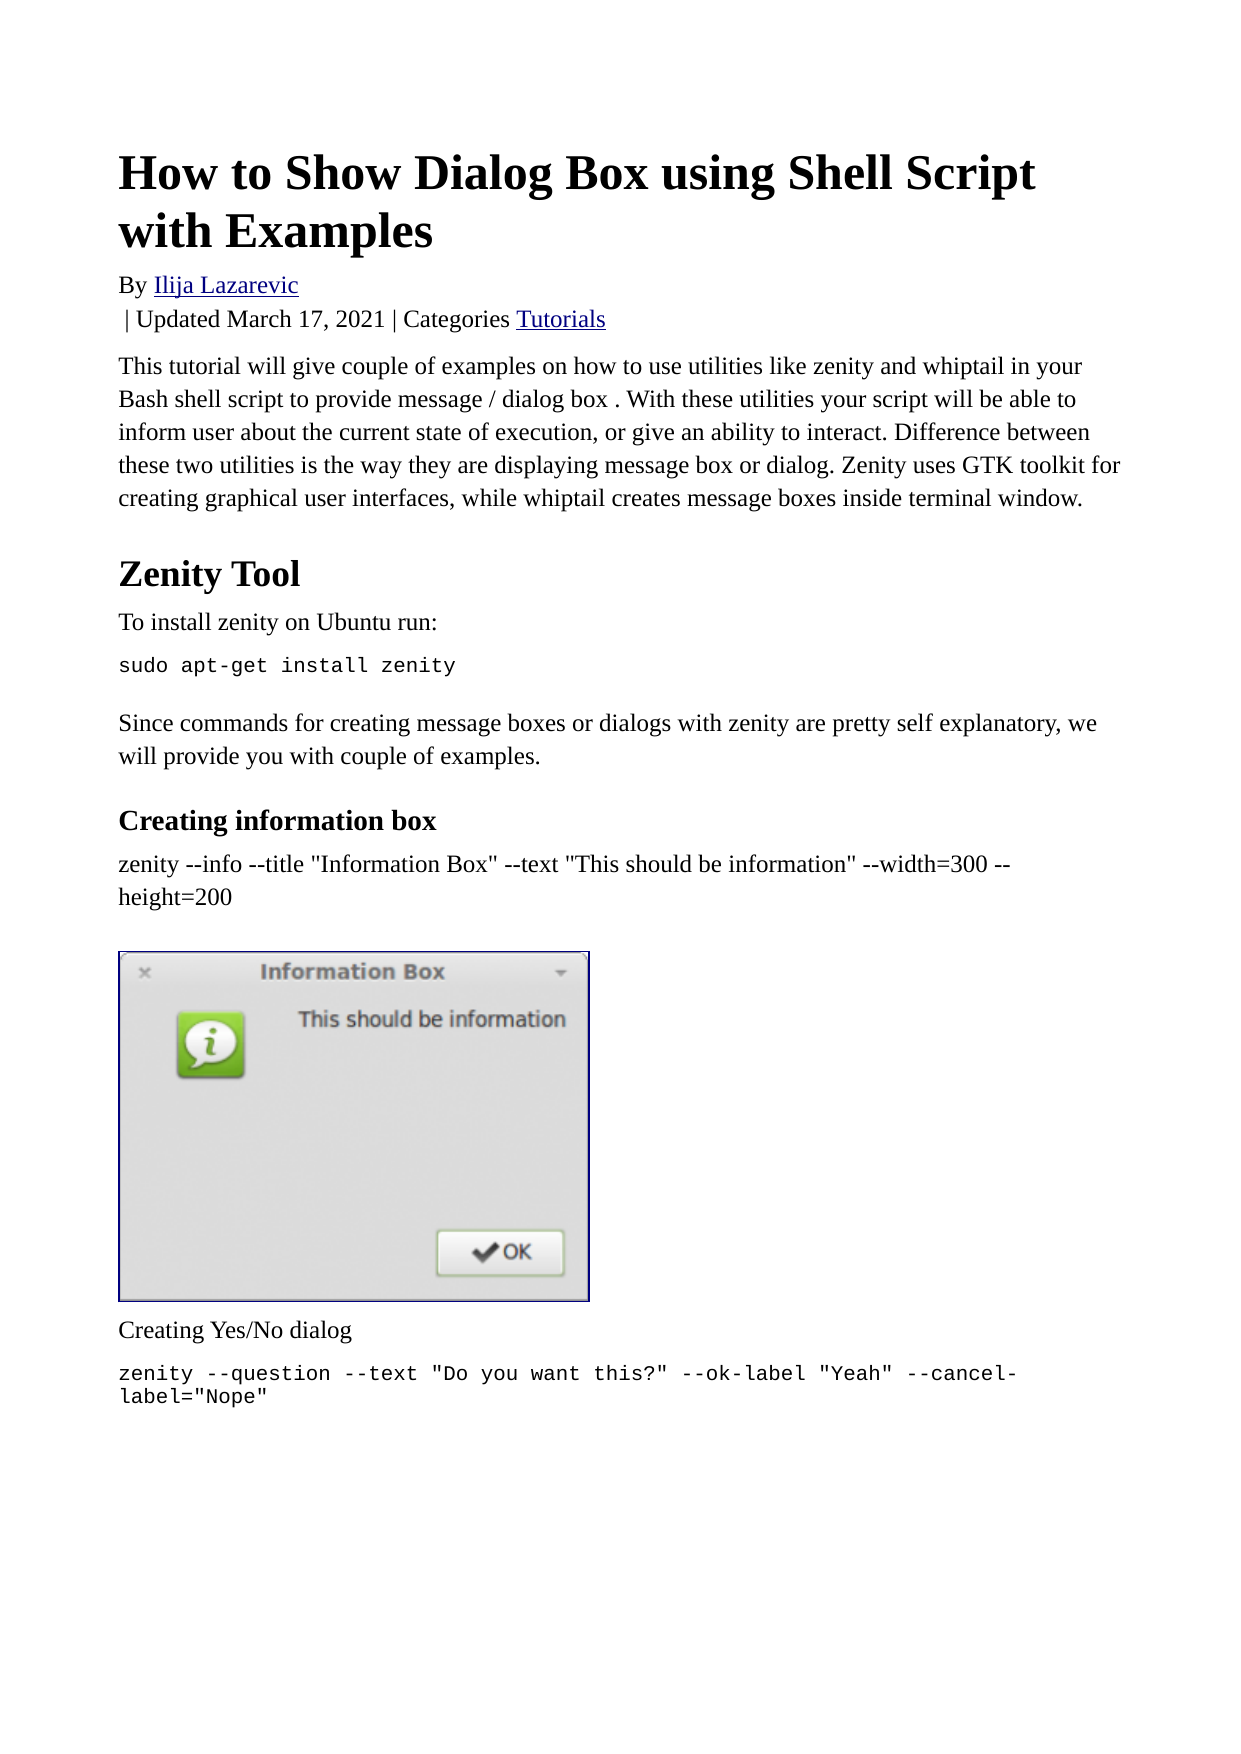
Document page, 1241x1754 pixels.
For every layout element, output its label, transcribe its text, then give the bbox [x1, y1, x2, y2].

subtitle Zenity Tool [118, 552, 1122, 595]
text By Ilija Lazarevic [118, 271, 1122, 299]
text sudo apt-get install zenity [118, 655, 1122, 679]
text To install zenity on Ubuntu run: [118, 607, 1122, 636]
subtitle How to Show Dialog Box using Shell Script with Examples [118, 143, 1122, 258]
text zenity --info --title "Information Box" --text "This should be information" --width=300 --height=200 [118, 849, 1122, 911]
text | Updated March 17, 2021 | Categories Tutorials [118, 304, 1122, 332]
text Since commands for creating message boxes or dialogs with zenity are pretty self explanatory, we will provide you with couple of examples. [118, 708, 1122, 770]
subtitle Creating information box [118, 803, 1122, 837]
text Creating Yes/No dialog [118, 1315, 1122, 1344]
text This tutorial will give couple of examples on how to use utilities like zenity and whiptail in your Bash shell script to provide message / dialog box . With these utilities your script will be able to inform user about the current state of execution, or give an ability to interact. Difference between these two utilities is the way they are displaying message box or dialog. Zenity uses GTK toolkit for creating graphical user interfaces, while whiptail creates message boxes inside terminal window. [118, 351, 1122, 512]
text zenity --question --text "Do you want this?" --ok-label "Yeah" --cancel-label="Nope" [118, 1362, 1122, 1410]
picture [120, 952, 588, 1301]
